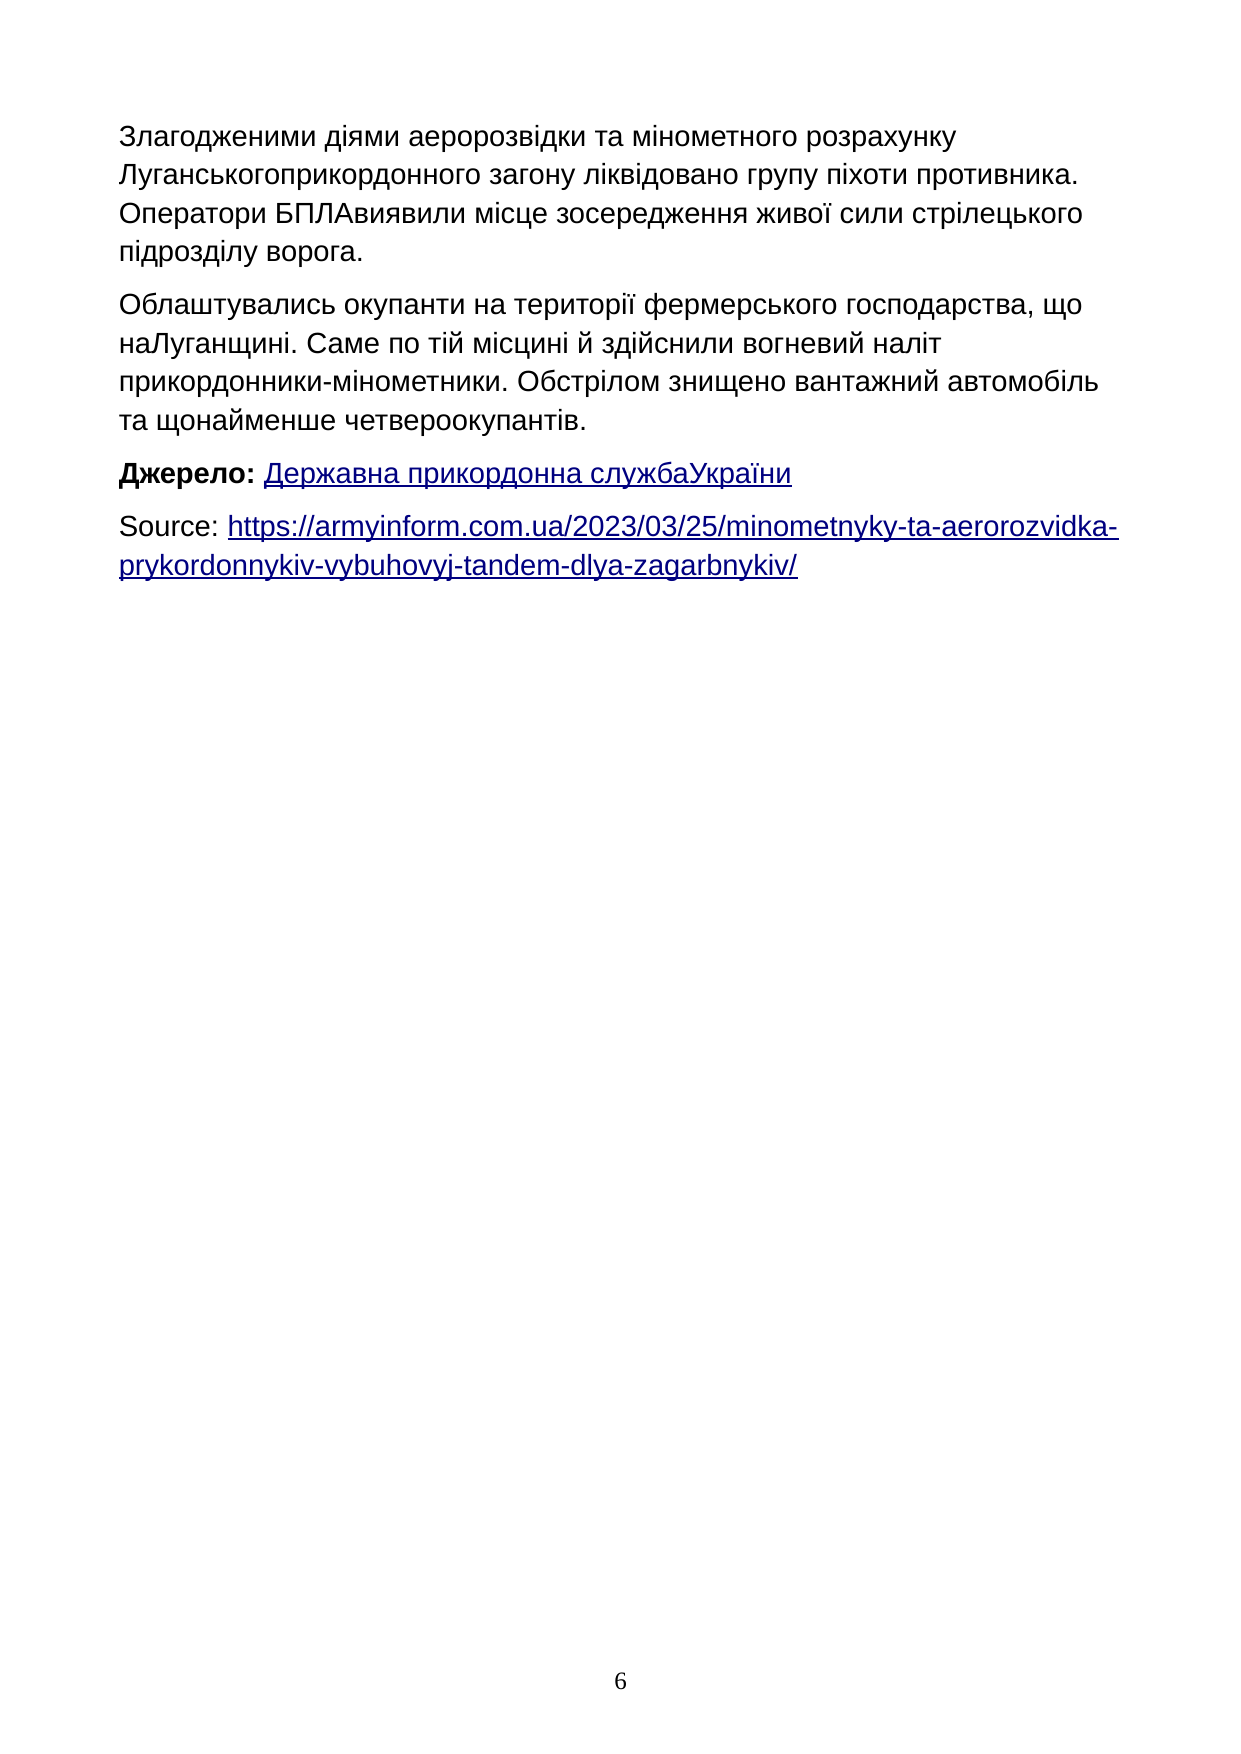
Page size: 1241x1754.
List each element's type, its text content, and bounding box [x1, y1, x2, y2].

text Source: https://armyinform.com.ua/2023/03/25/minometnyky-ta-aerorozvidka-prykordonnykiv-vybuhovyj-tandem-dlya-zagarbnykiv/ [118, 509, 1122, 581]
text Облаштувались окупанти на території фермерського господарства, що наЛуганщині. Саме по тій місцині й здійснили вогневий наліт прикордонники-мінометники. Обстрілом знищено вантажний автомобіль та щонайменше четвероокупантів. [118, 287, 1122, 436]
text Злагодженими діями аеророзвідки та мінометного розрахунку Луганськогоприкордонного загону ліквідовано групу піхоти противника. Оператори БПЛАвиявили місце зосередження живої сили стрілецького підрозділу ворога. [118, 118, 1122, 268]
text Джерело: Державна прикордонна службаУкраїни [118, 456, 1122, 489]
